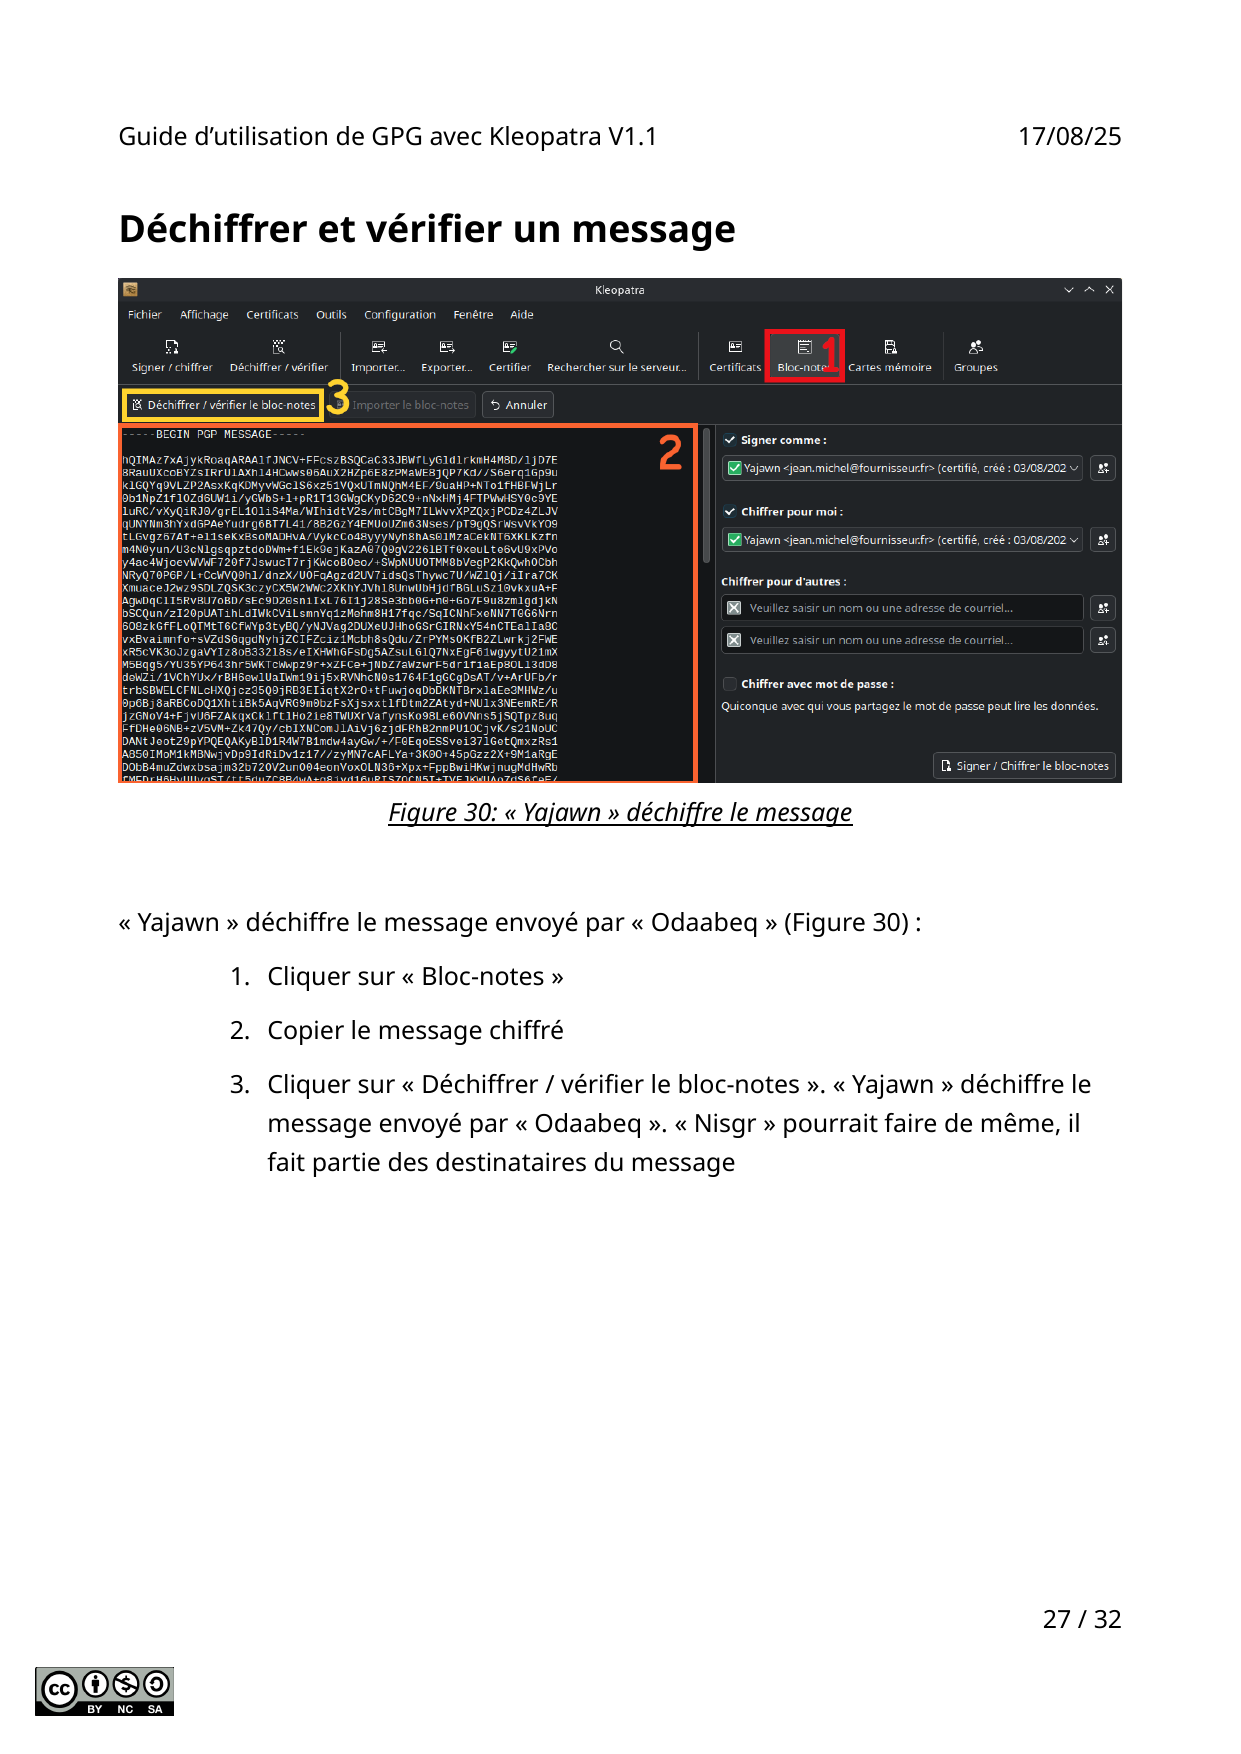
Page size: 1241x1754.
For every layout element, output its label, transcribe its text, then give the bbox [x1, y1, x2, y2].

text Figure 30: « Yajawn » déchiffre le message [107, 278, 1133, 829]
text « Yajawn » déchiffre le message envoyé par « Odaabeq » (Figure 30) : [107, 829, 1133, 939]
list Cliquer sur « Déchiffrer / vérifier le bloc-notes ». « Yajawn » déchiffre le message envoyé par « Odaabeq ». « Nisgr » pourrait faire de même, il fait partie des destinataires du message [229, 1066, 1122, 1179]
list Copier le message chiffré [229, 1013, 1122, 1047]
text [107, 266, 1133, 278]
list Cliquer sur « Bloc-notes » [229, 959, 1122, 993]
picture [35, 1667, 174, 1716]
subtitle Déchiffrer et vérifier un message [118, 202, 1122, 253]
picture [118, 278, 1123, 783]
